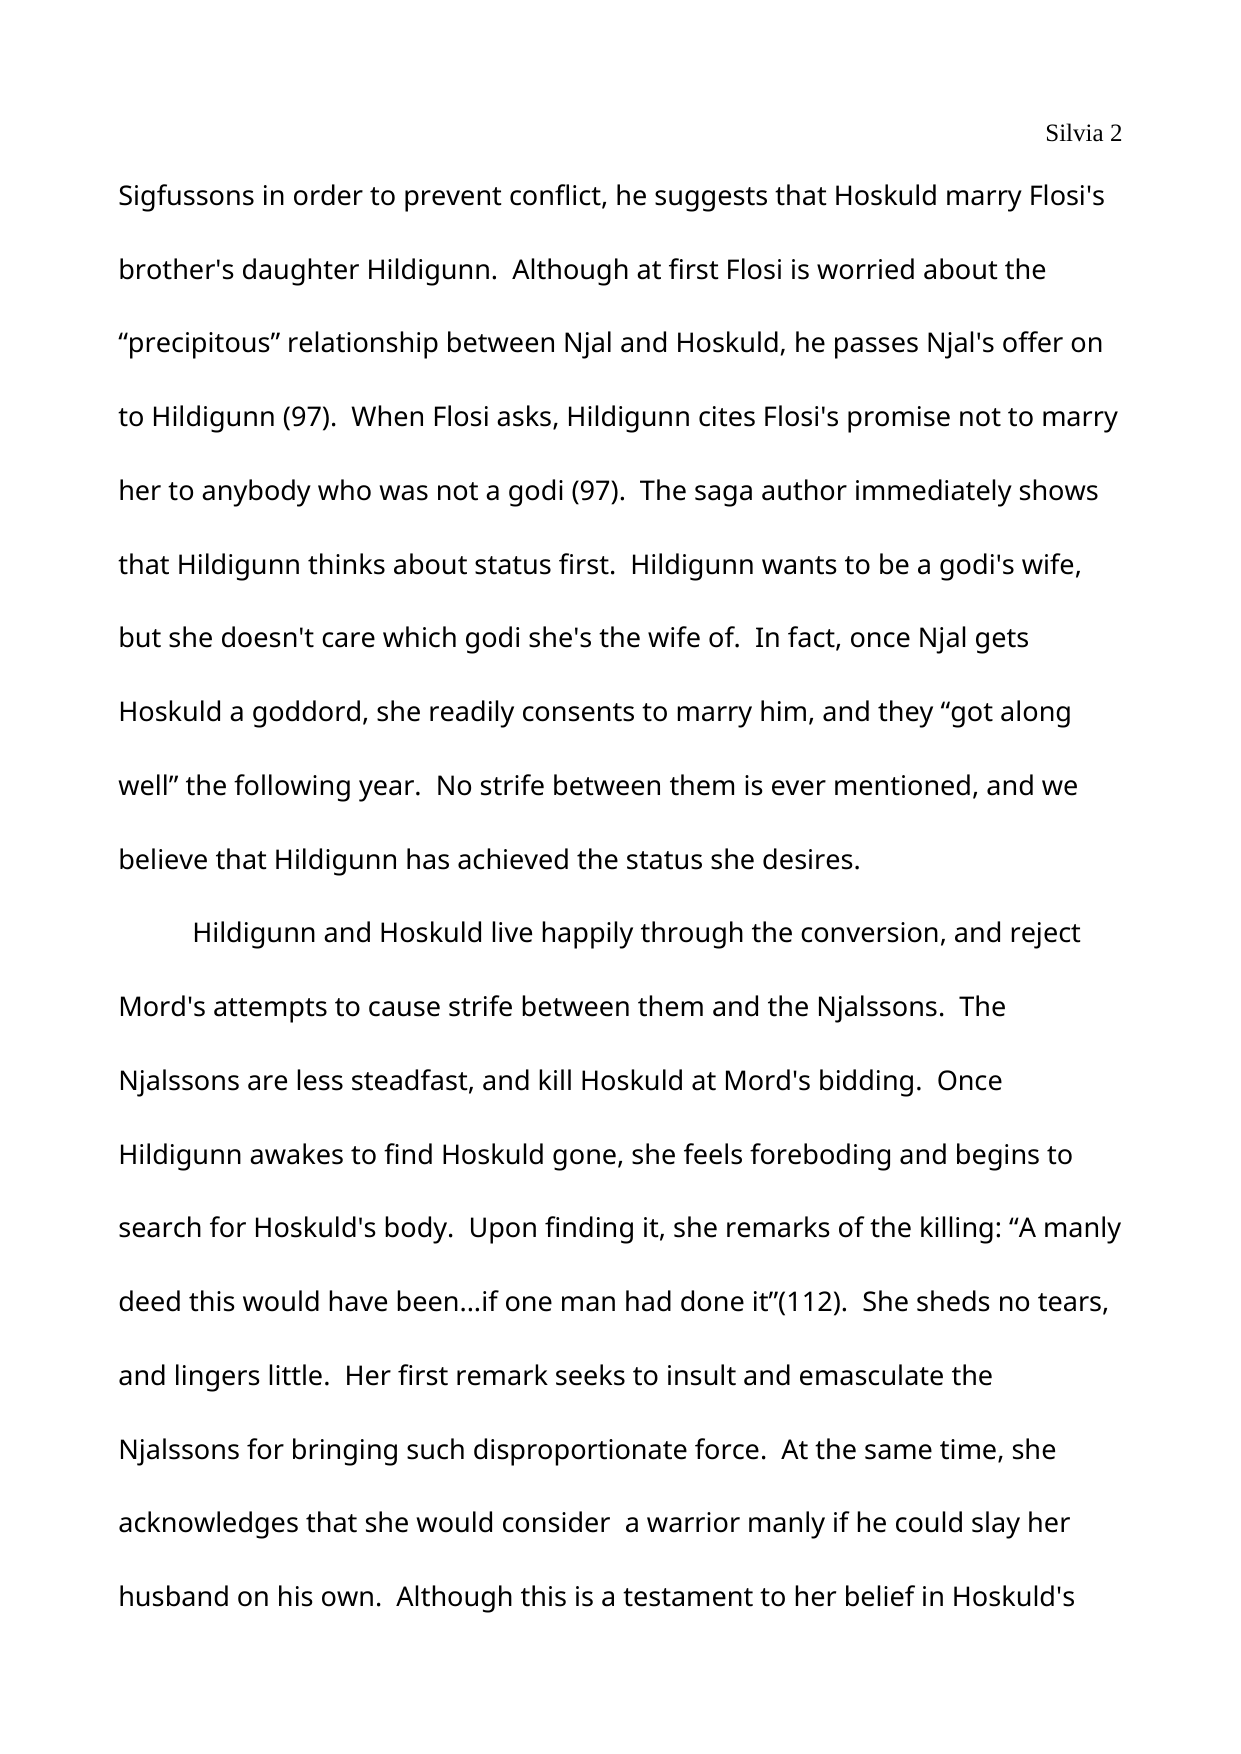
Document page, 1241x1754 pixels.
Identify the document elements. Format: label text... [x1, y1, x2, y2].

text Sigfussons in order to prevent conflict, he suggests that Hoskuld marry Flosi's brother's daughter Hildigunn. Although at first Flosi is worried about the “precipitous” relationship between Njal and Hoskuld, he passes Njal's offer on to Hildigunn (97). When Flosi asks, Hildigunn cites Flosi's promise not to marry her to anybody who was not a godi (97). The saga author immediately shows that Hildigunn thinks about status first. Hildigunn wants to be a godi's wife, but she doesn't care which godi she's the wife of. In fact, once Njal gets Hoskuld a goddord, she readily consents to marry him, and they “got along well” the following year. No strife between them is ever mentioned, and we believe that Hildigunn has achieved the status she desires. [118, 176, 1122, 877]
text Hildigunn and Hoskuld live happily through the conversion, and reject Mord's attempts to cause strife between them and the Njalssons. The Njalssons are less steadfast, and kill Hoskuld at Mord's bidding. Once Hildigunn awakes to find Hoskuld gone, she feels foreboding and begins to search for Hoskuld's body. Upon finding it, she remarks of the killing: “A manly deed this would have been...if one man had done it”(112). She sheds no tears, and lingers little. Her first remark seeks to insult and emasculate the Njalssons for bringing such disproportionate force. At the same time, she acknowledges that she would consider a warrior manly if he could slay her husband on his own. Although this is a testament to her belief in Hoskuld's [118, 914, 1122, 1614]
